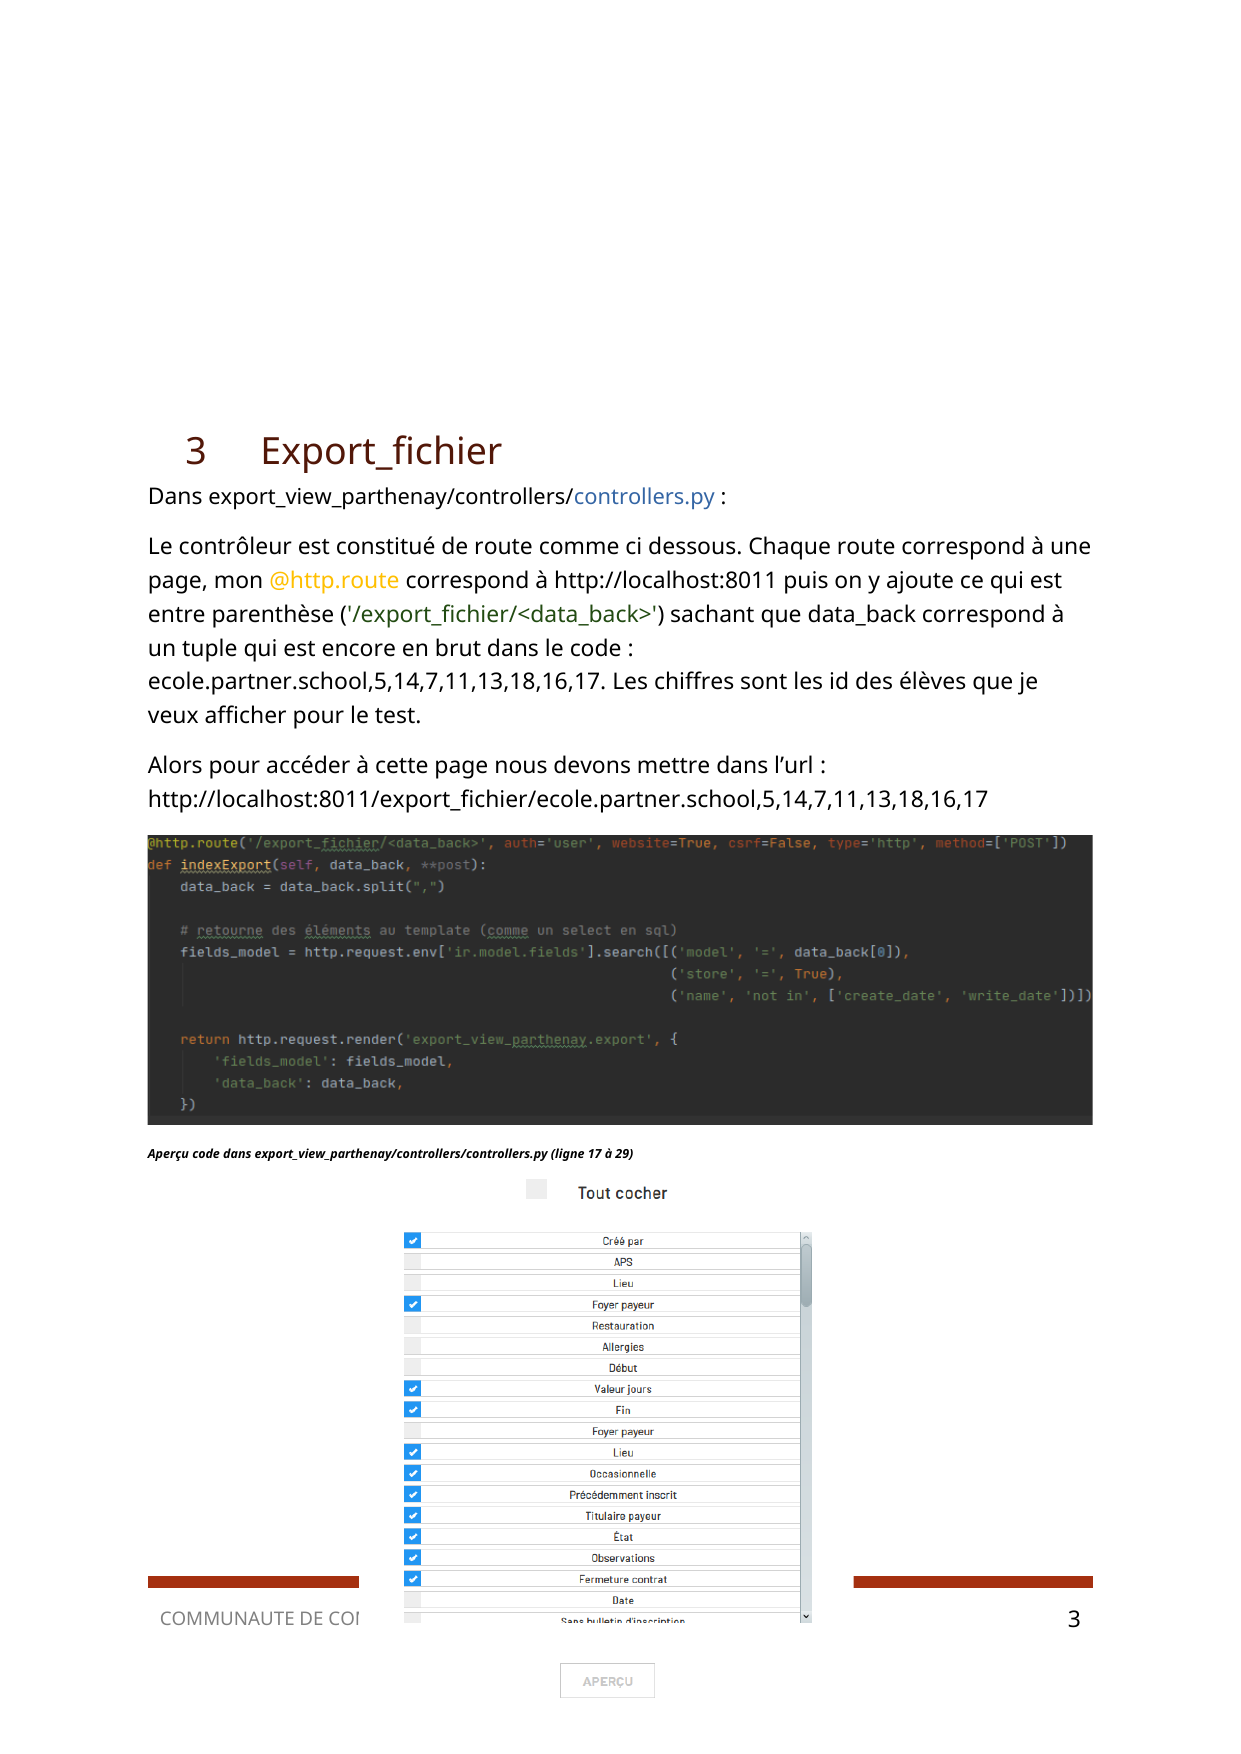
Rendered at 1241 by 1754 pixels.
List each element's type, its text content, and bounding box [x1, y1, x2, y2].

text Le contrôleur est constitué de route comme ci dessous. Chaque route correspond à une page, mon @http.route correspond à http://localhost:8011 puis on y ajoute ce qui est entre parenthèse ('/export_fichier/<data_back>') sachant que data_back correspond à un tuple qui est encore en brut dans le code : ecole.partner.school,5,14,7,11,13,18,16,17. Les chiffres sont les id des élèves que je veux afficher pour le test. [148, 530, 1093, 730]
picture [359, 1169, 854, 1699]
subtitle Export_fichier [185, 425, 1093, 476]
text Dans export_view_parthenay/controllers/controllers.py : [148, 480, 1093, 511]
picture [147, 835, 1093, 1125]
text Aperçu code dans export_view_parthenay/controllers/controllers.py (ligne 17 à 29) [148, 1125, 1093, 1162]
text Alors pour accéder à cette page nous devons mettre dans l’url : http://localhost:8011/export_fichier/ecole.partner.school,5,14,7,11,13,18,16,17 [148, 749, 1093, 814]
